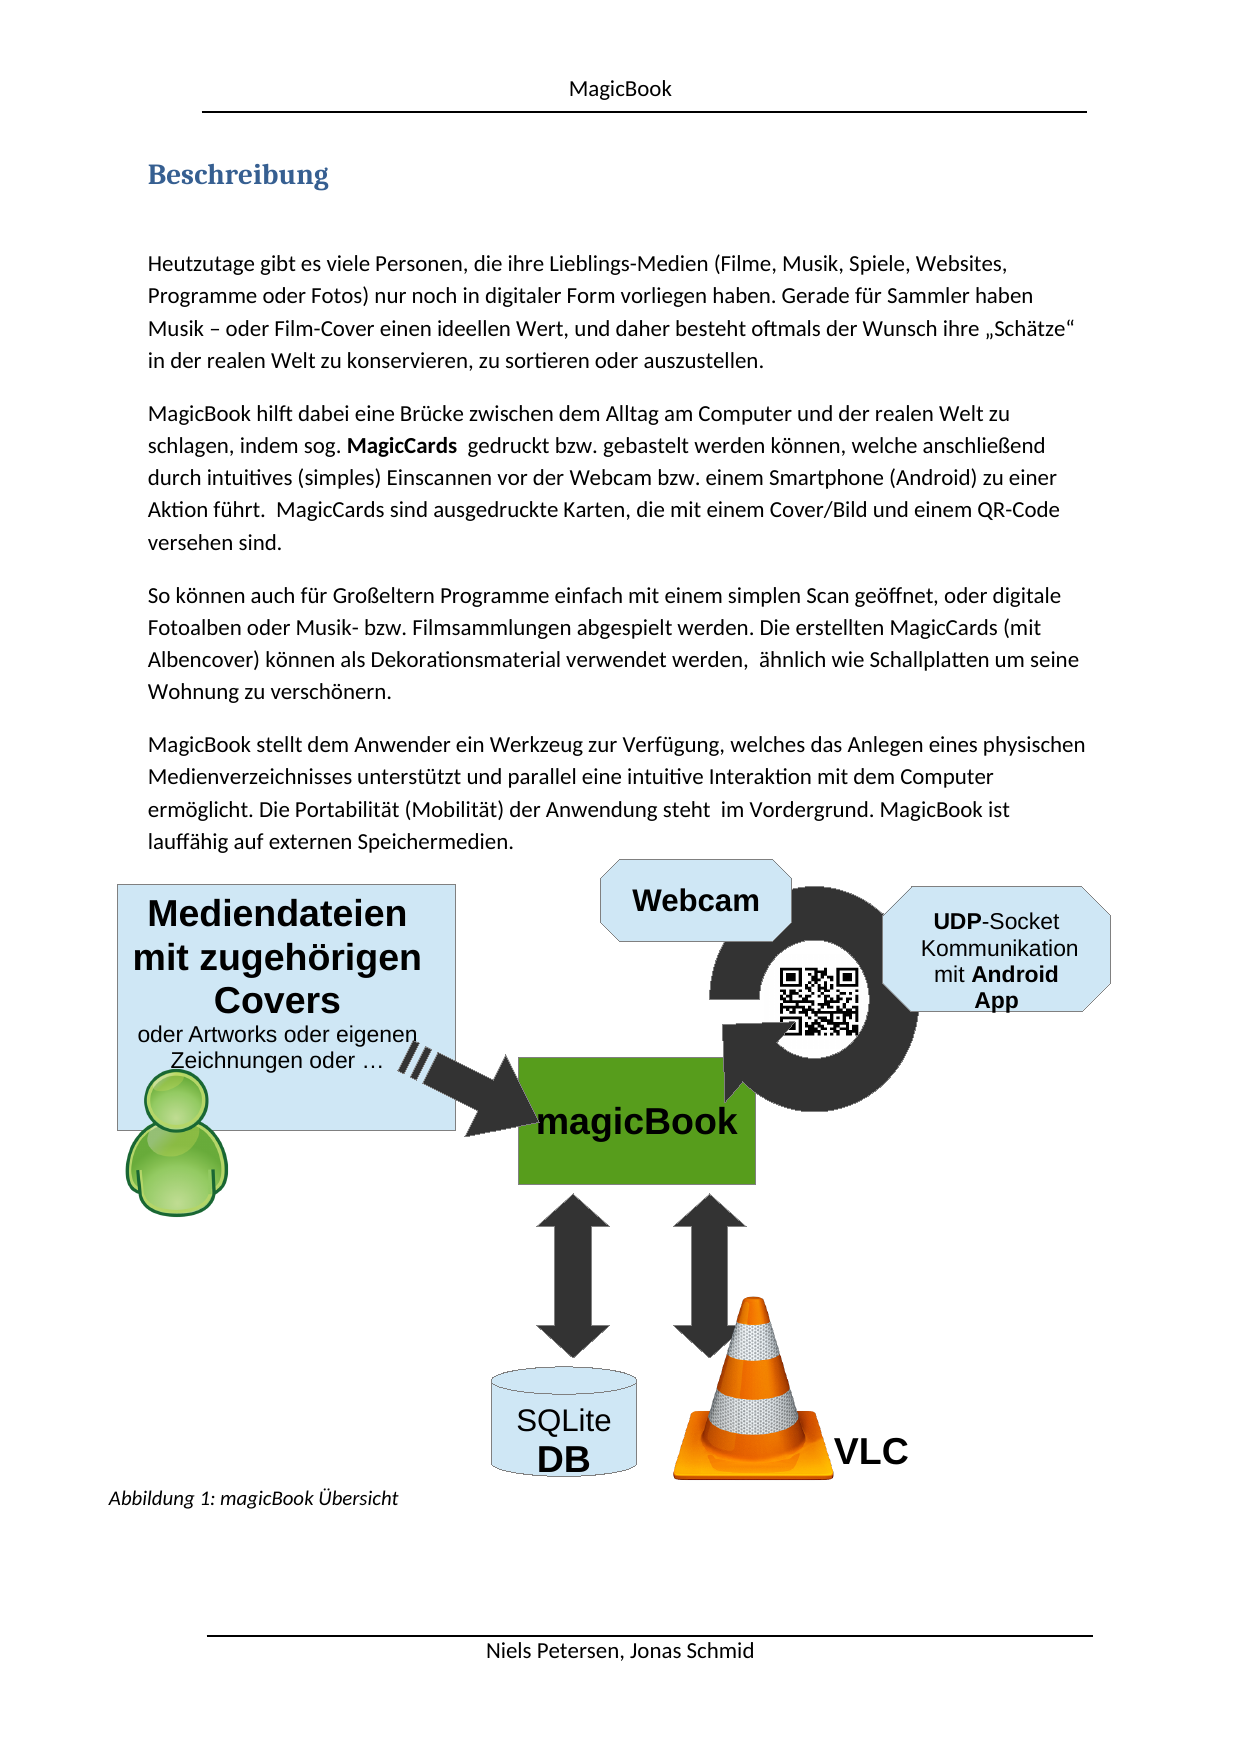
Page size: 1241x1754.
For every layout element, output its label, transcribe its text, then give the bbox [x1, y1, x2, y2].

text Abbildung 1: magicBook Übersicht [109, 872, 764, 1079]
text MagicBook stellt dem Anwender ein Werkzeug zur Verfügung, welches das Anlegen eines physischen Medienverzeichnisses unterstützt und parallel eine intuitive Interaktion mit dem Computer ermöglicht. Die Portabilität (Mobilität) der Anwendung steht im Vordergrund. MagicBook ist lauffähig auf externen Speichermedien. [148, 730, 1093, 855]
text Abbildung 1: magicBook Übersicht [787, 872, 1111, 914]
subtitle Beschreibung [148, 158, 1093, 191]
text Abbildung 1: magicBook Übersicht [780, 941, 848, 954]
text Heutzutage gibt es viele Personen, die ihre Lieblings-Medien (Filme, Musik, Spiele, Websites, Programme oder Fotos) nur noch in digitaler Form vorliegen haben. Gerade für Sammler haben Musik – oder Film-Cover einen ideellen Wert, und daher besteht oftmals der Wunsch ihre „Schätze“ in der realen Welt zu konservieren, zu sortieren oder auszustellen. [148, 249, 1093, 374]
text So können auch für Großeltern Programme einfach mit einem simplen Scan geöffnet, oder digitale Fotoalben oder Musik- bzw. Filmsammlungen abgespielt werden. Die erstellten MagicCards (mit Albencover) können als Dekorationsmaterial verwendet werden, ähnlich wie Schallplatten um seine Wohnung zu verschönern. [148, 581, 1093, 705]
picture [659, 1293, 847, 1482]
text MagicBook hilft dabei eine Brücke zwischen dem Alltag am Computer und der realen Welt zu schlagen, indem sog. MagicCards gedruckt bzw. gebastelt werden können, welche anschließend durch intuitives (simples) Einscannen vor der Webcam bzw. einem Smartphone (Android) zu einer Aktion führt. MagicCards sind ausgedruckte Karten, die mit einem Cover/Bild und einem QR-Code versehen sind. [148, 399, 1093, 556]
picture [108, 1048, 246, 1241]
picture [764, 954, 869, 1049]
text Abbildung 1: magicBook Übersicht [109, 984, 1111, 1511]
